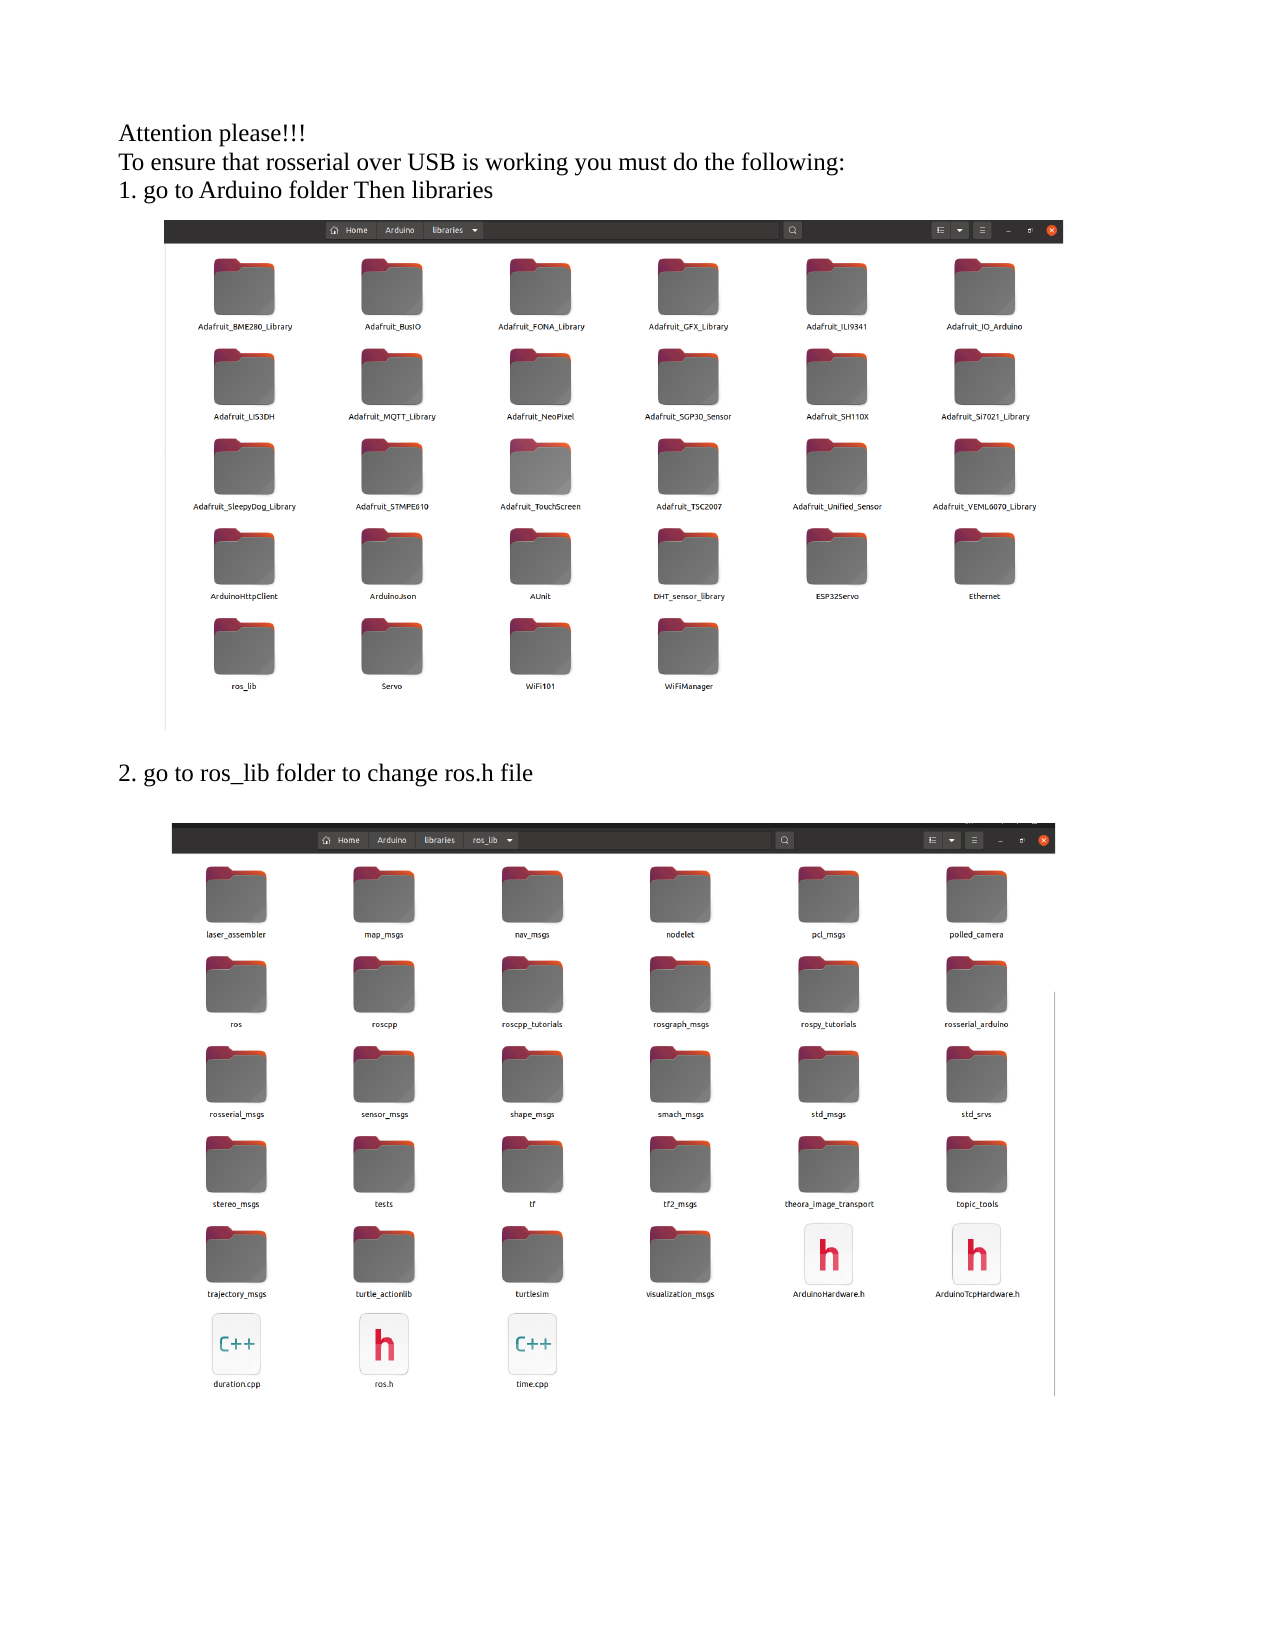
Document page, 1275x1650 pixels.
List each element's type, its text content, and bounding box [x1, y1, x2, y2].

text To ensure that rosserial over USB is working you must do the following: [118, 147, 1157, 176]
text 2. go to ros_lib folder to change ros.h file [118, 758, 1157, 787]
text 1. go to Arduino folder Then libraries [118, 176, 1157, 204]
picture [164, 220, 1064, 730]
picture [171, 823, 1056, 1398]
text Attention please!!! [118, 118, 1157, 147]
